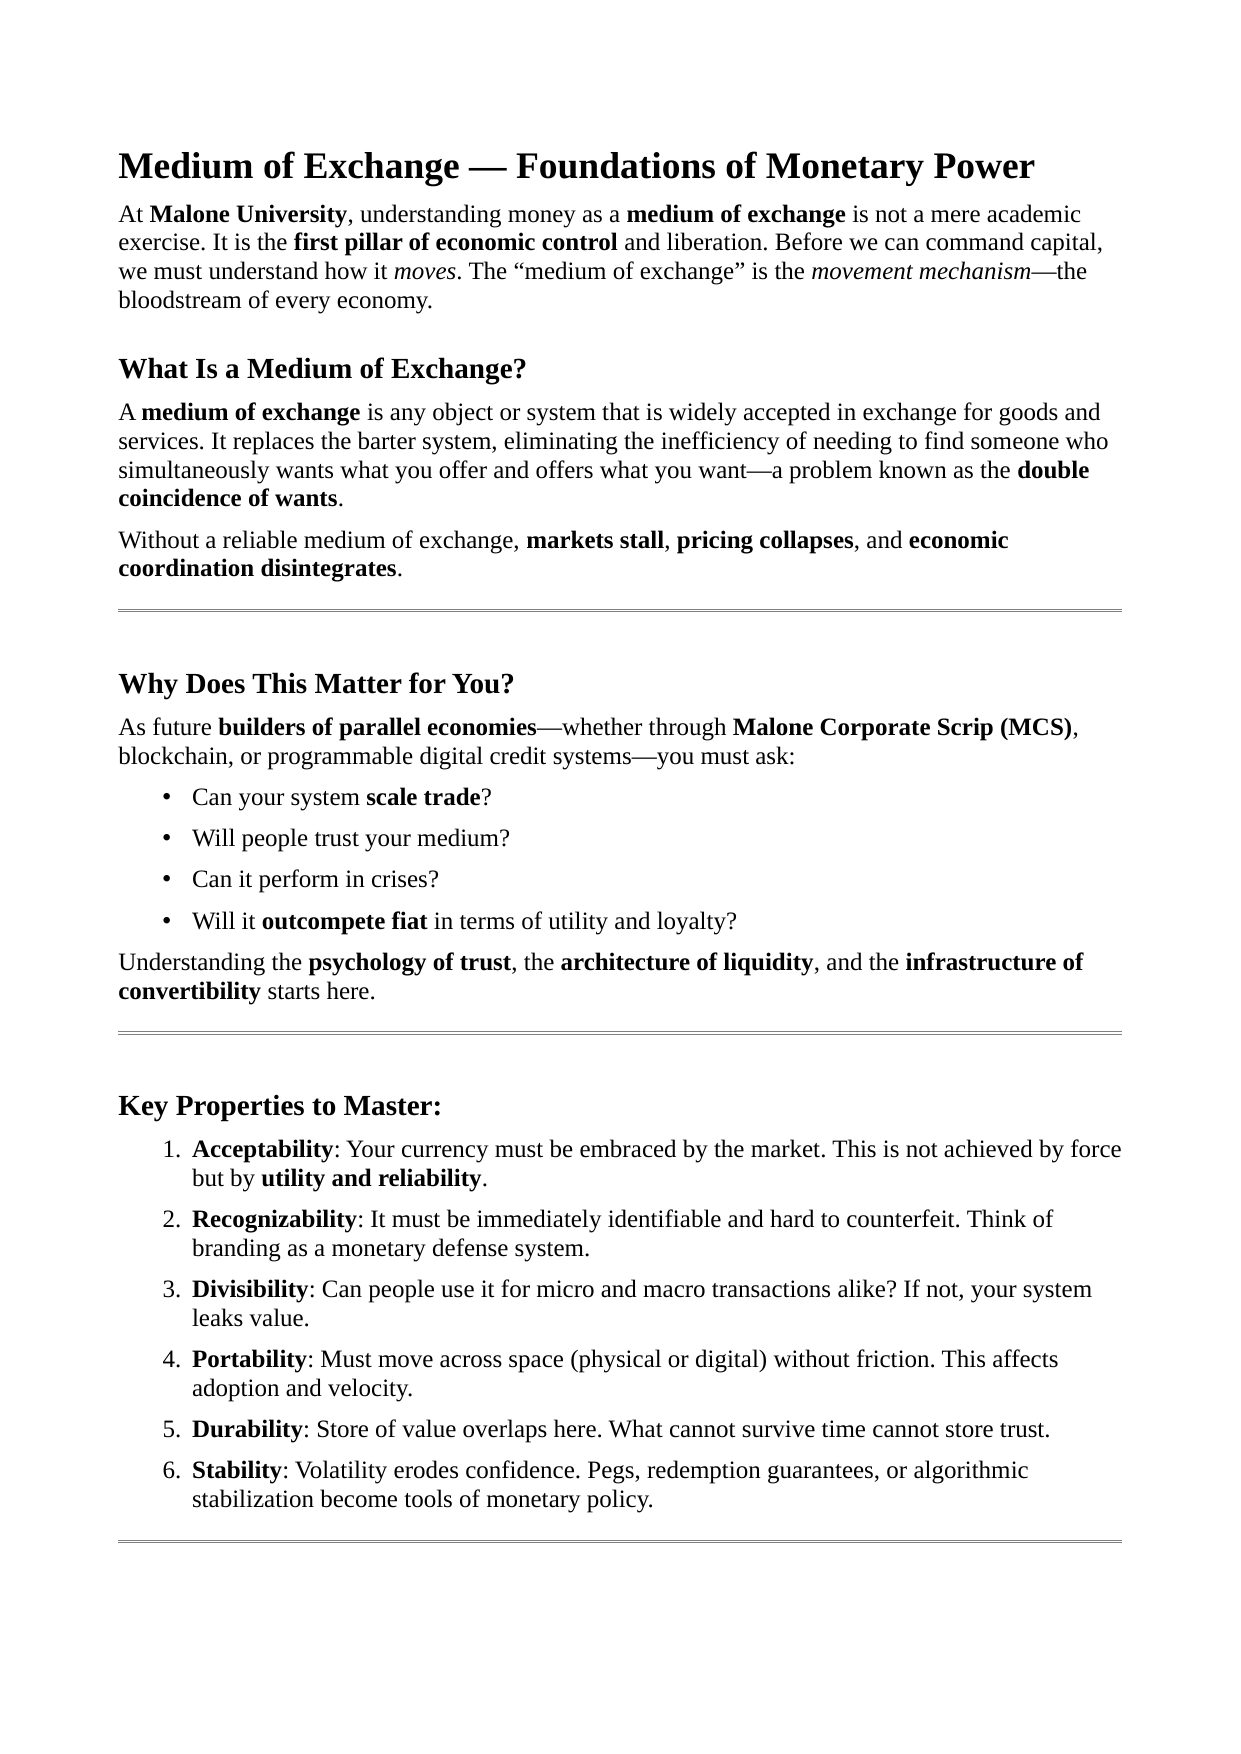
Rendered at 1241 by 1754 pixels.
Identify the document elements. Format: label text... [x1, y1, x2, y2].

list Acceptability: Your currency must be embraced by the market. This is not achieved by force but by utility and reliability. [162, 1134, 1122, 1192]
text A medium of exchange is any object or system that is widely accepted in exchange for goods and services. It replaces the barter system, eliminating the inefficiency of needing to find someone who simultaneously wants what you offer and offers what you want—a problem known as the double coincidence of wants. [118, 397, 1122, 512]
subtitle Why Does This Matter for You? [118, 666, 1122, 699]
text As future builders of parallel economies—whether through Malone Corporate Scrip (MCS), blockchain, or programmable digital credit systems—you must ask: [118, 712, 1122, 769]
list Can it perform in crises? [162, 864, 1122, 893]
list Divisibility: Can people use it for micro and macro transactions alike? If not, your system leaks value. [162, 1274, 1122, 1332]
list Stability: Volatility erodes confidence. Pegs, redemption guarantees, or algorithmic stabilization become tools of monetary policy. [162, 1455, 1122, 1513]
text Without a reliable medium of exchange, markets stall, pricing collapses, and economic coordination disintegrates. [118, 525, 1122, 582]
subtitle Medium of Exchange — Foundations of Monetary Power [118, 143, 1122, 186]
subtitle What Is a Medium of Exchange? [118, 351, 1122, 385]
list Durability: Store of value overlaps here. What cannot survive time cannot store trust. [162, 1414, 1122, 1443]
list Will people trust your medium? [162, 823, 1122, 852]
list Will it outcompete fiat in terms of utility and loyalty? [162, 906, 1122, 934]
list Portability: Must move across space (physical or digital) without friction. This affects adoption and velocity. [162, 1344, 1122, 1402]
subtitle Key Properties to Master: [118, 1088, 1122, 1122]
text At Malone University, understanding money as a medium of exchange is not a mere academic exercise. It is the first pillar of economic control and liberation. Before we can command capital, we must understand how it moves. The “medium of exchange” is the movement mechanism—the bloodstream of every economy. [118, 199, 1122, 314]
list Recognizability: It must be immediately identifiable and hard to counterfeit. Think of branding as a monetary defense system. [162, 1204, 1122, 1262]
list Can your system scale trade? [162, 782, 1122, 811]
text Understanding the psychology of trust, the architecture of liquidity, and the infrastructure of convertibility starts here. [118, 947, 1122, 1004]
